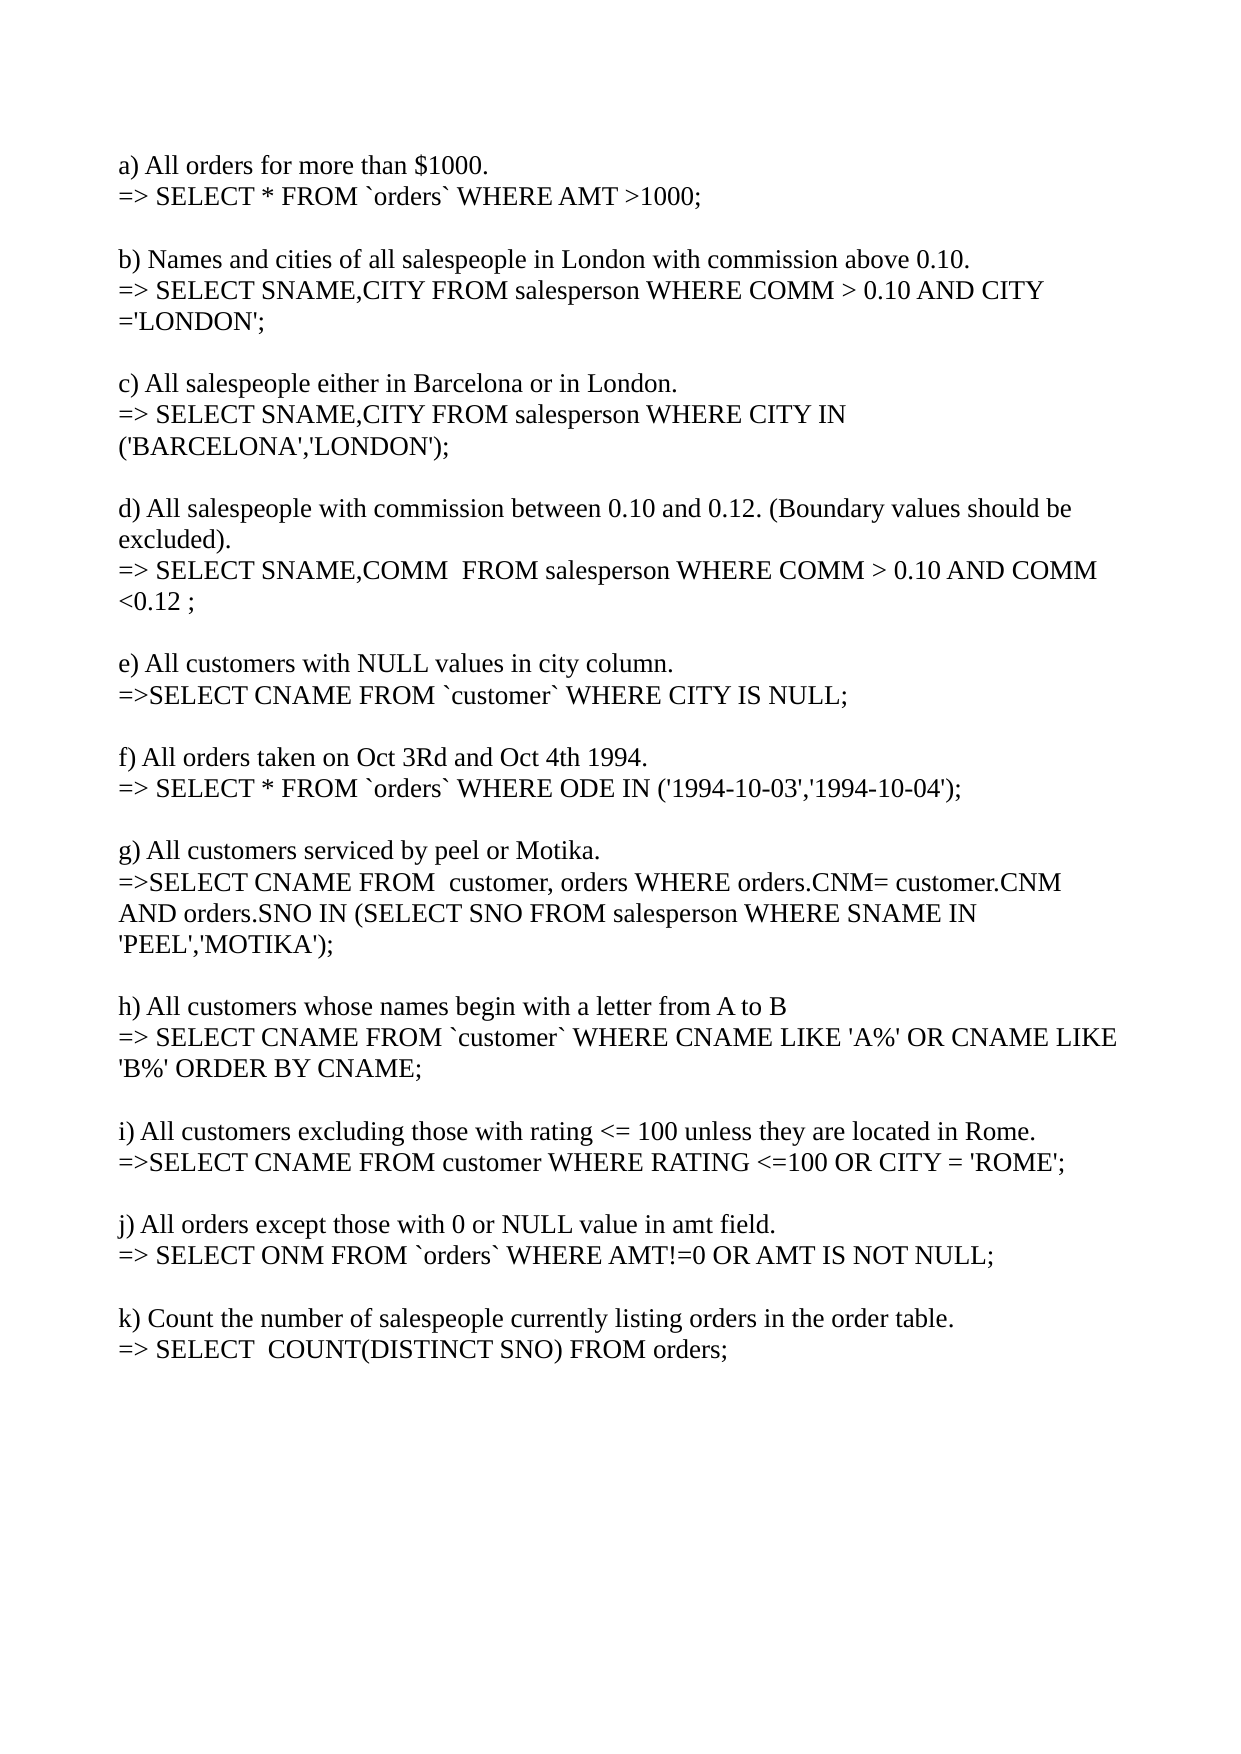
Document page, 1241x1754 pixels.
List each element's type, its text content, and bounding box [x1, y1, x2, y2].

text c) All salespeople either in Barcelona or in London. [118, 367, 1122, 398]
text => SELECT ONM FROM `orders` WHERE AMT!=0 OR AMT IS NOT NULL; [118, 1239, 1122, 1271]
text a) All orders for more than $1000. [118, 149, 1122, 180]
text =>SELECT CNAME FROM customer WHERE RATING <=100 OR CITY = 'ROME'; [118, 1146, 1122, 1177]
text =>SELECT CNAME FROM customer, orders WHERE orders.CNM= customer.CNM AND orders.SNO IN (SELECT SNO FROM salesperson WHERE SNAME IN 'PEEL','MOTIKA'); [118, 866, 1122, 959]
text => SELECT SNAME,CITY FROM salesperson WHERE CITY IN ('BARCELONA','LONDON'); [118, 398, 1122, 461]
text f) All orders taken on Oct 3Rd and Oct 4th 1994. [118, 741, 1122, 772]
text g) All customers serviced by peel or Motika. [118, 834, 1122, 866]
text => SELECT * FROM `orders` WHERE AMT >1000; [118, 180, 1122, 212]
text e) All customers with NULL values in city column. [118, 648, 1122, 679]
text => SELECT COUNT(DISTINCT SNO) FROM orders; [118, 1333, 1122, 1364]
text b) Names and cities of all salespeople in London with commission above 0.10. [118, 243, 1122, 274]
text =>SELECT CNAME FROM `customer` WHERE CITY IS NULL; [118, 679, 1122, 710]
text i) All customers excluding those with rating <= 100 unless they are located in Rome. [118, 1115, 1122, 1146]
text => SELECT * FROM `orders` WHERE ODE IN ('1994-10-03','1994-10-04'); [118, 772, 1122, 803]
text d) All salespeople with commission between 0.10 and 0.12. (Boundary values should be excluded). [118, 492, 1122, 554]
text j) All orders except those with 0 or NULL value in amt field. [118, 1208, 1122, 1239]
text => SELECT SNAME,CITY FROM salesperson WHERE COMM > 0.10 AND CITY ='LONDON'; [118, 274, 1122, 336]
text => SELECT SNAME,COMM FROM salesperson WHERE COMM > 0.10 AND COMM <0.12 ; [118, 554, 1122, 616]
text k) Count the number of salespeople currently listing orders in the order table. [118, 1302, 1122, 1333]
text h) All customers whose names begin with a letter from A to B [118, 990, 1122, 1021]
text => SELECT CNAME FROM `customer` WHERE CNAME LIKE 'A%' OR CNAME LIKE 'B%' ORDER BY CNAME; [118, 1021, 1122, 1084]
